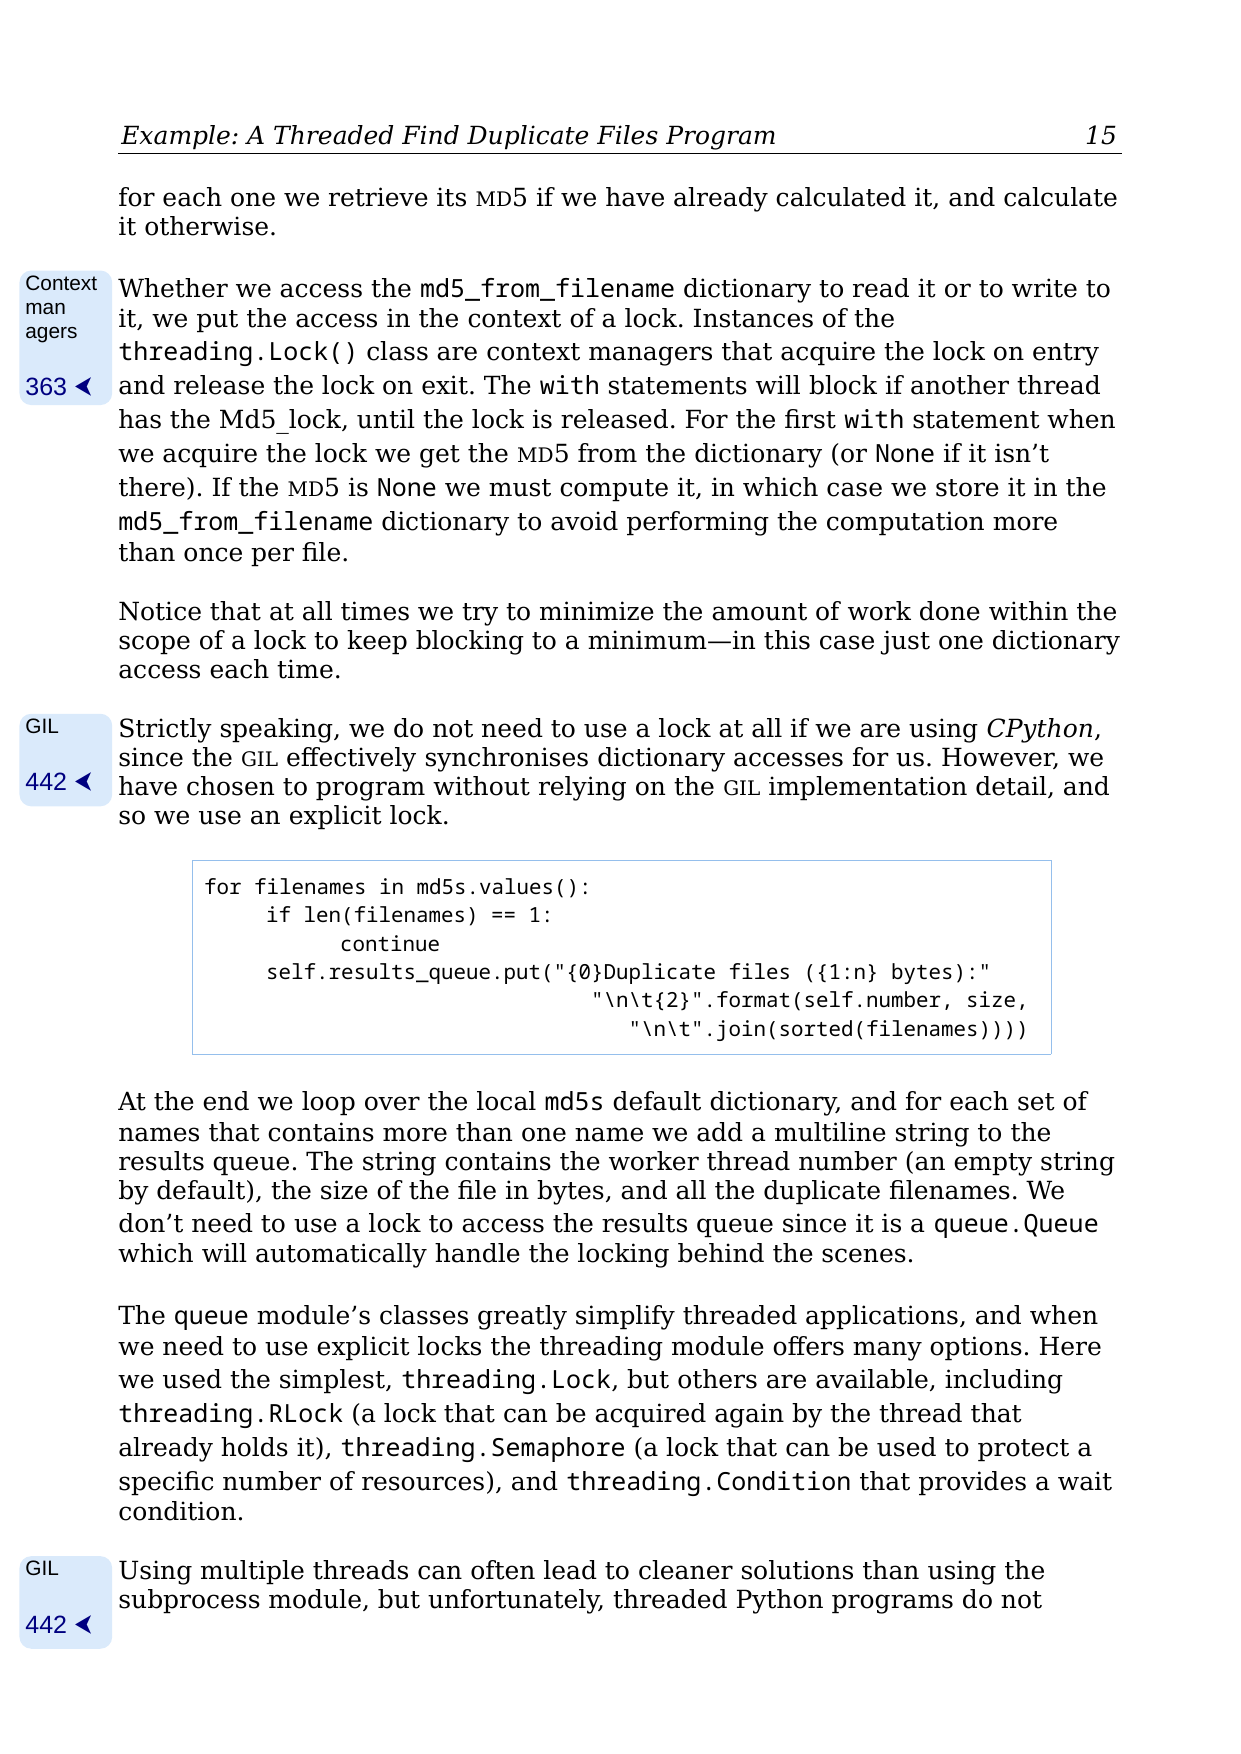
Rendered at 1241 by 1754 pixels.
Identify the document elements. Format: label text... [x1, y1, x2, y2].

text for filenames in md5s.values(): [193, 861, 1051, 888]
text Notice that at all times we try to minimize the amount of work done within the scope of a lock to keep blocking to a minimum—in this case just one dictionary access each time. [118, 597, 1122, 684]
text The queue module’s classes greatly simplify threaded applications, and when we need to use explicit locks the threading module offers many options. Here we used the simplest, threading.Lock, but others are available, including threading.RLock (a lock that can be acquired again by the thread that already holds it), threading.Semaphore (a lock that can be used to protect a specific number of resources), and threading.Condition that provides a wait condition. [118, 1298, 1122, 1527]
text Using multiple threads can often lead to cleaner solutions than using the subprocess module, but unfortunately, threaded Python programs do not [118, 1556, 1122, 1614]
text Whether we access the md5_from_filename dictionary to read it or to write to it, we put the access in the context of a lock. Instances of the threading.Lock() class are context managers that acquire the lock on entry and release the lock on exit. The with statements will block if another thread has the Md5_lock, until the lock is released. For the first with statement when we acquire the lock we get the md5 from the dictionary (or None if it isn’t there). If the md5 is None we must compute it, in which case we store it in the md5_from_filename dictionary to avoid performing the computation more than once per file. [118, 271, 1122, 567]
text self.results_queue.put("{0}Duplicate files ({1:n} bytes):" [193, 945, 1051, 974]
text if len(filenames) == 1: [193, 888, 1051, 917]
text continue [193, 917, 1051, 945]
text "\n\t{2}".format(self.number, size, [193, 974, 1051, 1002]
text for each one we retrieve its md5 if we have already calculated it, and calculate it otherwise. [118, 183, 1122, 241]
text At the end we loop over the local md5s default dictionary, and for each set of names that contains more than one name we add a multiline string to the results queue. The string contains the worker thread number (an empty string by default), the size of the file in bytes, and all the duplicate filenames. We don’t need to use a lock to access the results queue since it is a queue.Queue which will automatically handle the locking behind the scenes. [118, 1084, 1122, 1268]
text Strictly speaking, we do not need to use a lock at all if we are using CPython, since the gil effectively synchronises dictionary accesses for us. However, we have chosen to program without relying on the gil implementation detail, and so we use an explicit lock. [118, 714, 1122, 830]
text "\n\t".join(sorted(filenames)))) [193, 1002, 1051, 1054]
